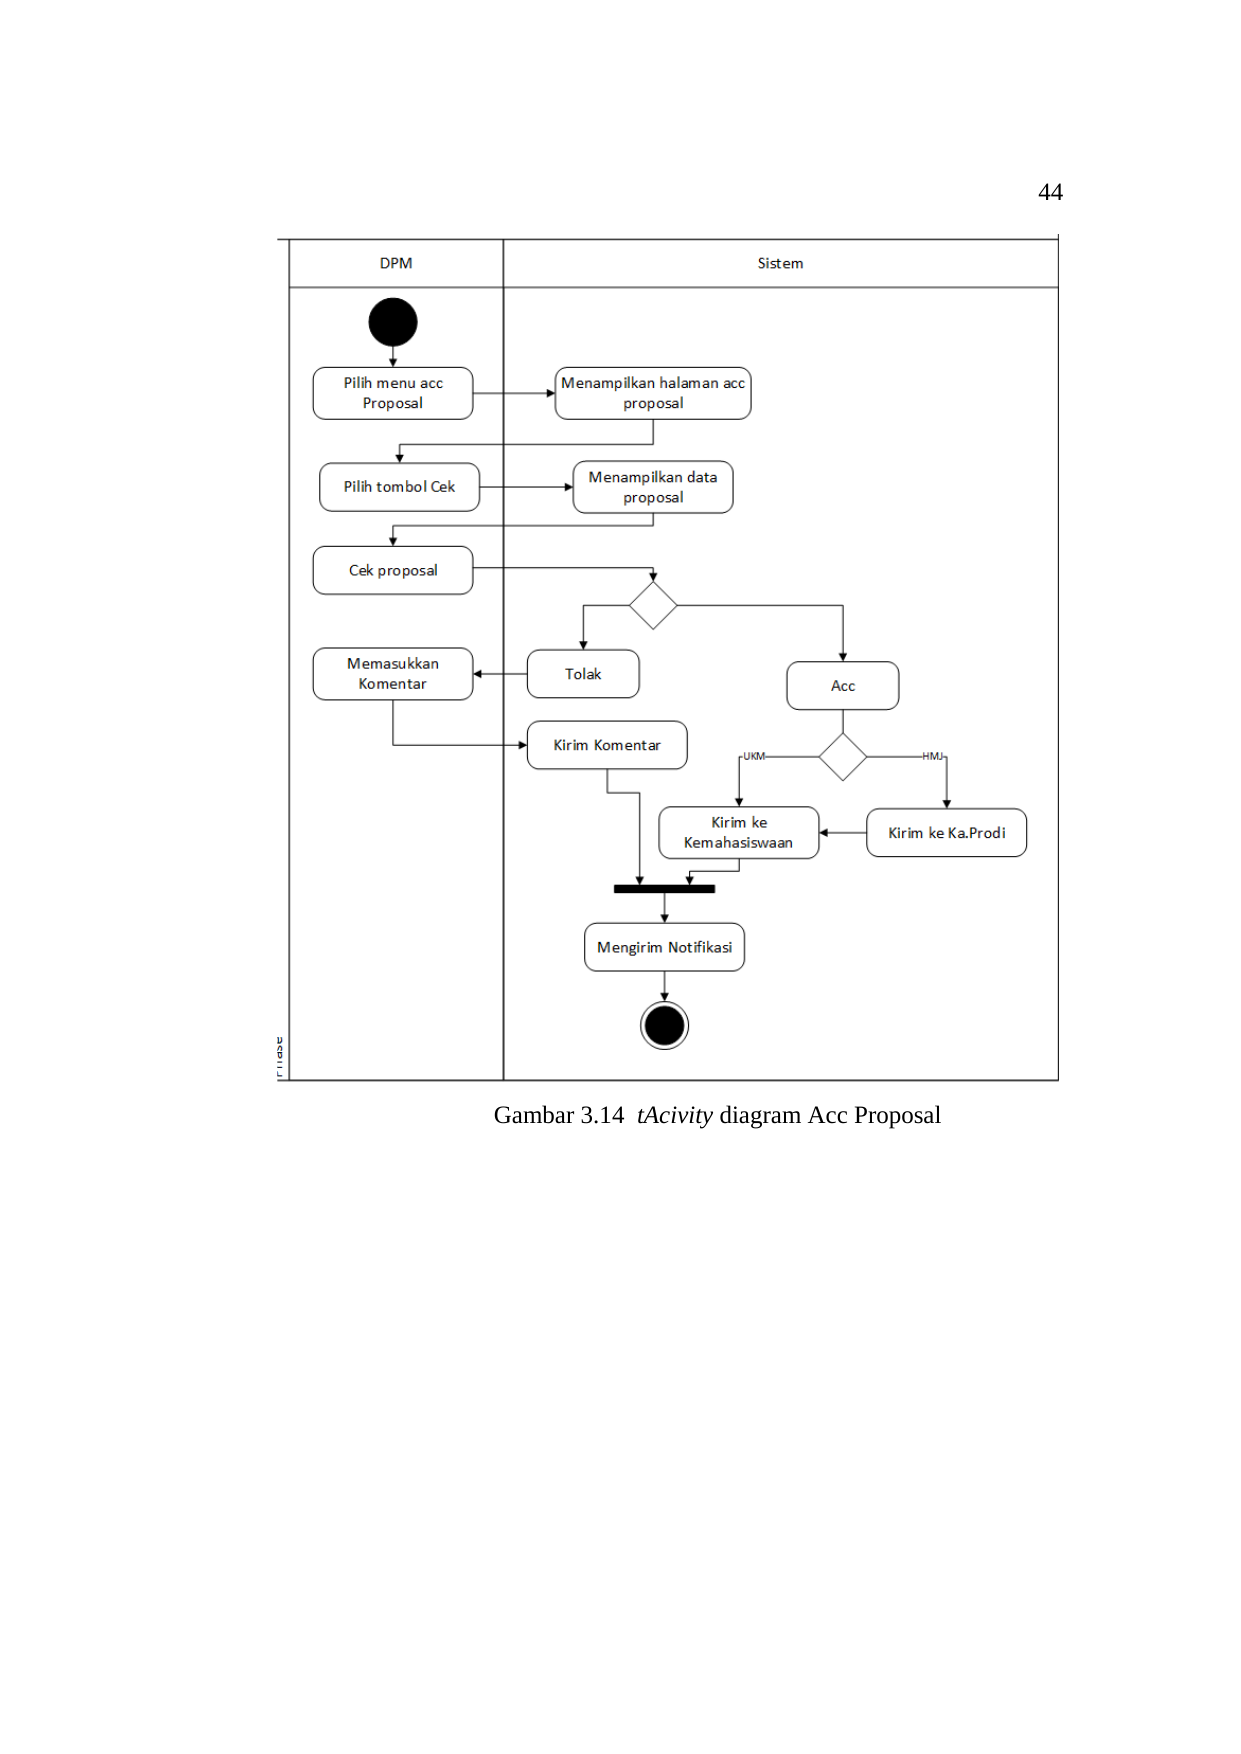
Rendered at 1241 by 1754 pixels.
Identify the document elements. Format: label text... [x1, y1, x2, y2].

picture [277, 234, 1059, 1087]
text Gambar 3.14 tAcivity diagram Acc Proposal [366, 263, 1063, 1129]
